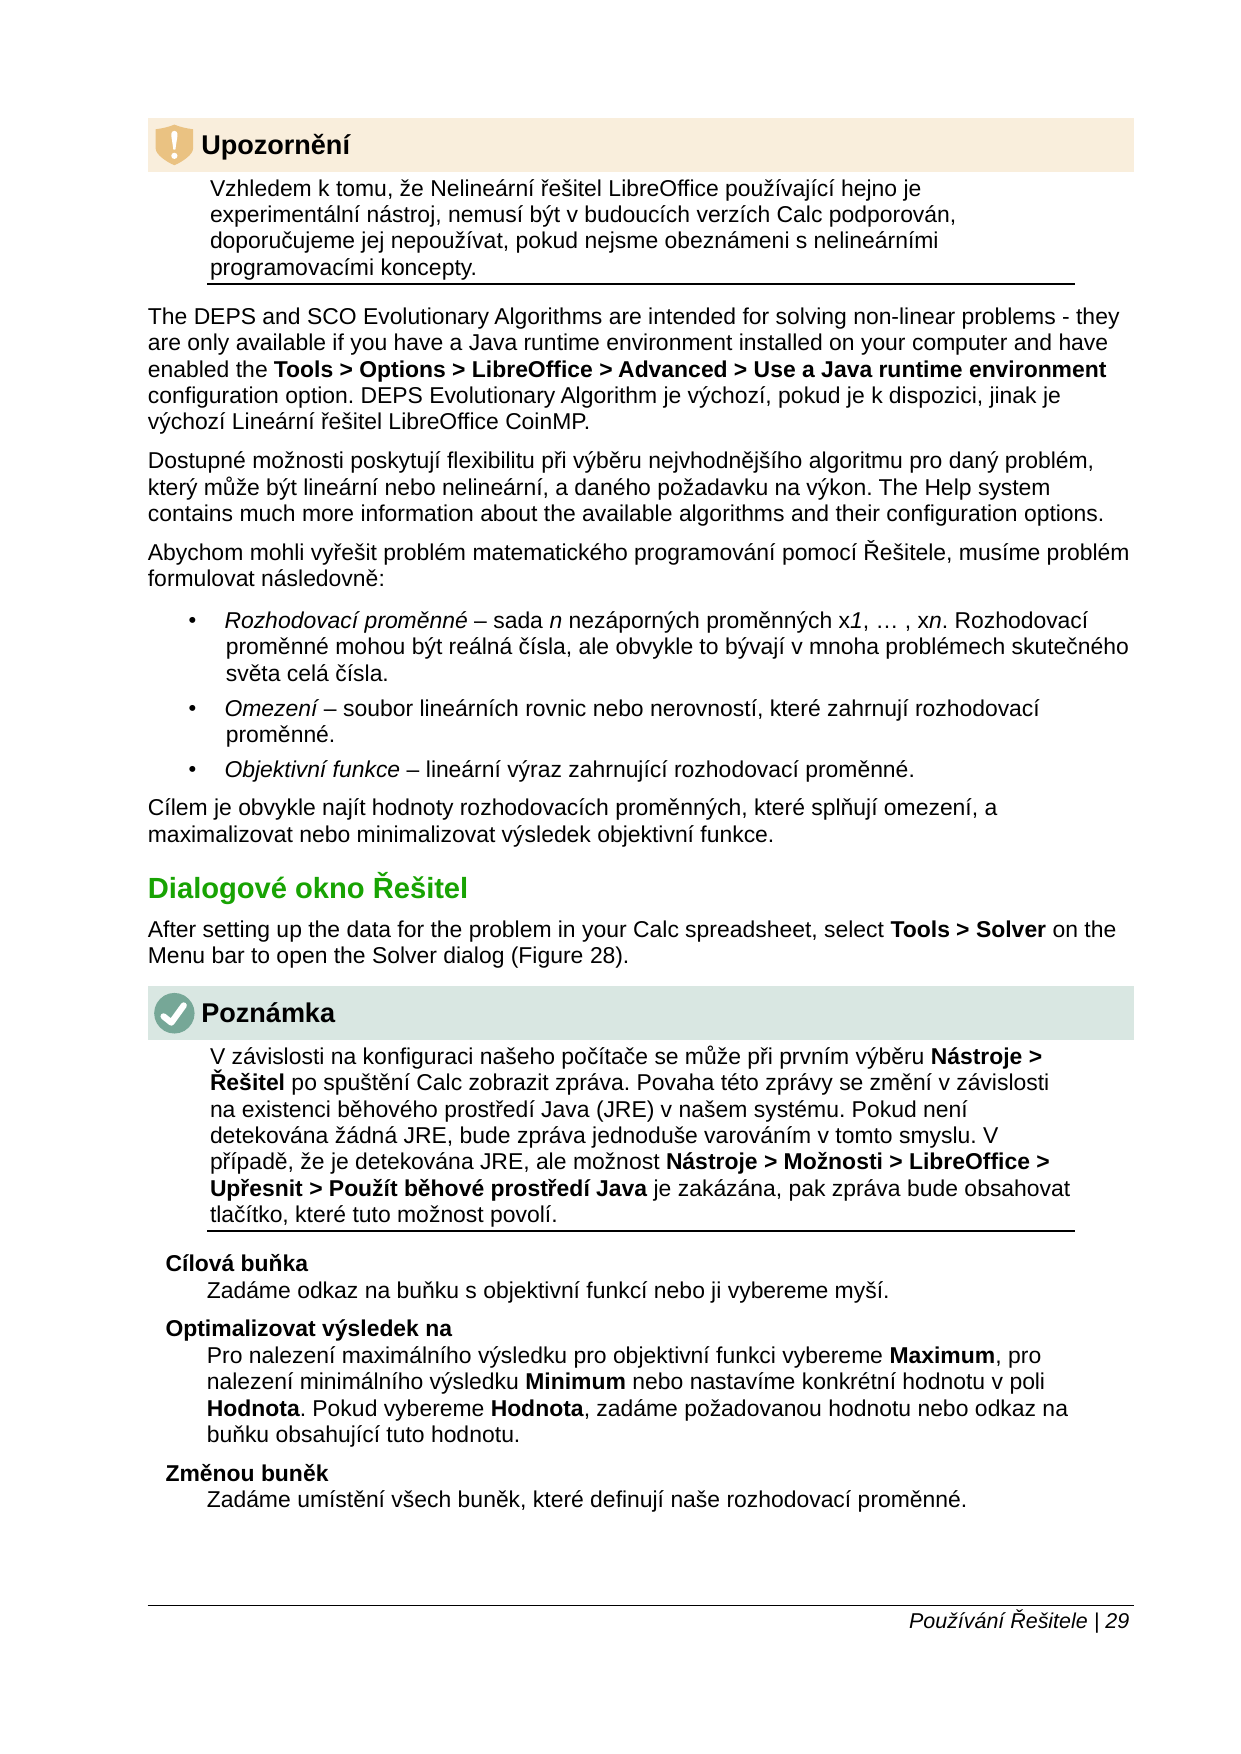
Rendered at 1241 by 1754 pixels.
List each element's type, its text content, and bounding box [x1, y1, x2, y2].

text Zadáme umístění všech buněk, které definují naše rozhodovací proměnné. [207, 1486, 1134, 1512]
list Rozhodovací proměnné – sada n nezáporných proměnných x1, … , xn. Rozhodovací proměnné mohou být reálná čísla, ale obvykle to bývají v mnoha problémech skutečného světa celá čísla. [185, 604, 1134, 686]
text Zadáme odkaz na buňku s objektivní funkcí nebo ji vybereme myší. [207, 1277, 1134, 1303]
list Omezení – soubor lineárních rovnic nebo nerovností, které zahrnují rozhodovací proměnné. [185, 692, 1134, 747]
subtitle Upozornění [148, 118, 1134, 172]
text Dostupné možnosti poskytují flexibilitu při výběru nejvhodnějšího algoritmu pro daný problém, který může být lineární nebo nelineární, a daného požadavku na výkon. The Help system contains much more information about the available algorithms and their configuration options. [148, 447, 1134, 526]
text Změnou buněk [165, 1460, 1134, 1486]
subtitle Dialogové okno Řešitel [148, 871, 1134, 904]
text The DEPS and SCO Evolutionary Algorithms are intended for solving non-linear problems - they are only available if you have a Java runtime environment installed on your computer and have enabled the Tools > Options > LibreOffice > Advanced > Use a Java runtime environment configuration option. DEPS Evolutionary Algorithm je výchozí, pokud je k dispozici, jinak je výchozí Lineární řešitel LibreOffice CoinMP. [148, 303, 1134, 434]
text Pro nalezení maximálního výsledku pro objektivní funkci vybereme Maximum, pro nalezení minimálního výsledku Minimum nebo nastavíme konkrétní hodnotu v poli Hodnota. Pokud vybereme Hodnota, zadáme požadovanou hodnotu nebo odkaz na buňku obsahující tuto hodnotu. [207, 1342, 1134, 1447]
list Objektivní funkce – lineární výraz zahrnující rozhodovací proměnné. [185, 753, 1134, 786]
text Cílová buňka [165, 1250, 1134, 1277]
subtitle Poznámka [148, 986, 1134, 1040]
text V závislosti na konfiguraci našeho počítače se může při prvním výběru Nástroje > Řešitel po spuštění Calc zobrazit zpráva. Povaha této zprávy se změní v závislosti na existenci běhového prostředí Java (JRE) v našem systému. Pokud není detekována žádná JRE, bude zpráva jednoduše varováním v tomto smyslu. V případě, že je detekována JRE, ale možnost Nástroje > Možnosti > LibreOffice > Upřesnit > Použít běhové prostředí Java je zakázána, pak zpráva bude obsahovat tlačítko, které tuto možnost povolí. [207, 1040, 1075, 1230]
text Cílem je obvykle najít hodnoty rozhodovacích proměnných, které splňují omezení, a maximalizovat nebo minimalizovat výsledek objektivní funkce. [148, 794, 1134, 847]
text Abychom mohli vyřešit problém matematického programování pomocí Řešitele, musíme problém formulovat následovně: [148, 539, 1134, 591]
text After setting up the data for the problem in your Calc spreadsheet, select Tools > Solver on the Menu bar to open the Solver dialog (Figure 28). [148, 916, 1134, 969]
text Vzhledem k tomu, že Nelineární řešitel LibreOffice používající hejno je experimentální nástroj, nemusí být v budoucích verzích Calc podporován, doporučujeme jej nepoužívat, pokud nejsme obeznámeni s nelineárními programovacími koncepty. [207, 172, 1075, 283]
text Optimalizovat výsledek na [165, 1315, 1134, 1342]
